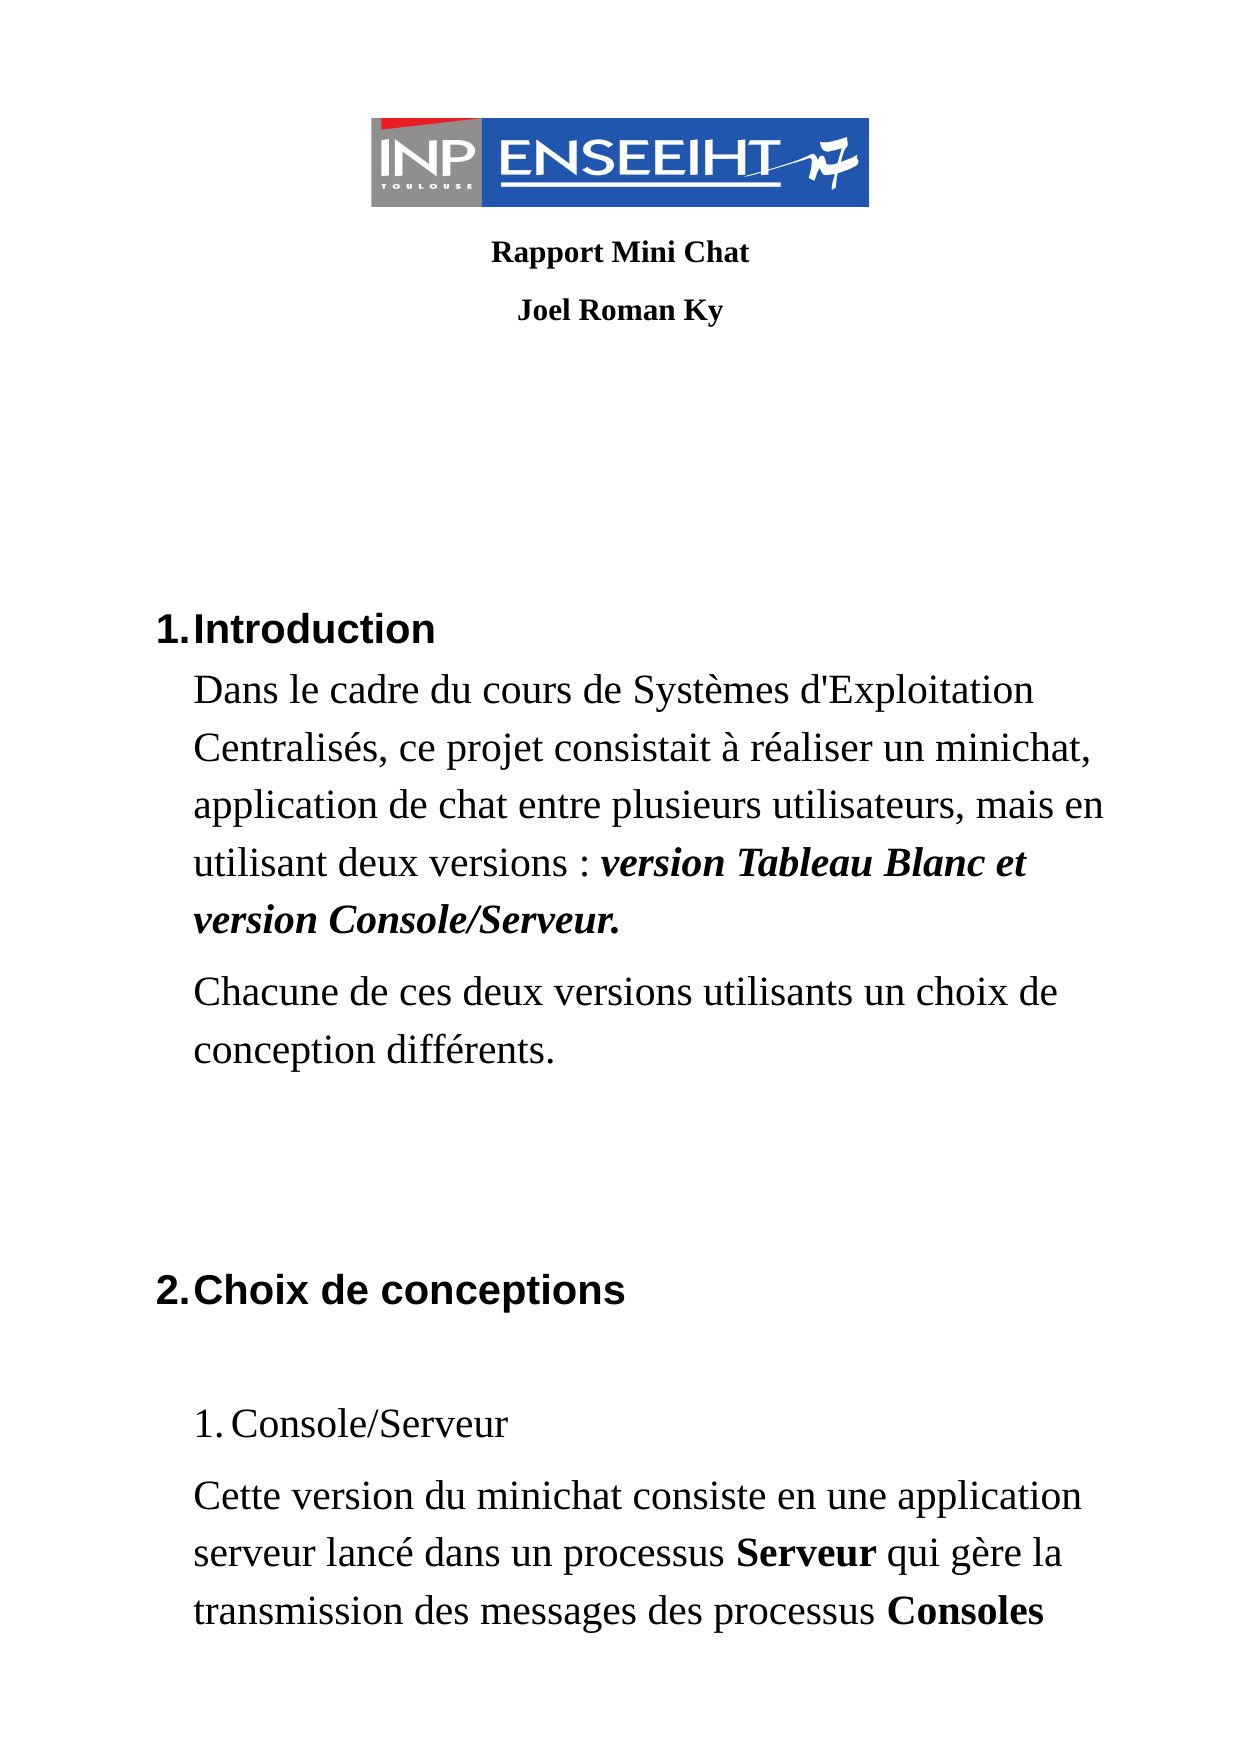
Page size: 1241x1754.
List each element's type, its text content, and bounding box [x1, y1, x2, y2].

picture [371, 118, 869, 207]
list Console/Serveur [193, 1398, 1122, 1446]
text Joel Roman Ky [118, 291, 1122, 327]
title Choix de conceptions [156, 1266, 1122, 1313]
title Introduction [156, 604, 1122, 652]
text Rapport Mini Chat [118, 233, 1122, 269]
list Chacune de ces deux versions utilisants un choix de conception différents. [156, 967, 1122, 1072]
list Dans le cadre du cours de Systèmes d'Exploitation Centralisés, ce projet consistait à réaliser un minichat, application de chat entre plusieurs utilisateurs, mais en utilisant deux versions : version Tableau Blanc et version Console/Serveur. [156, 665, 1122, 943]
list Cette version du minichat consiste en une application serveur lancé dans un processus Serveur qui gère la transmission des messages des processus Consoles [156, 1470, 1122, 1633]
